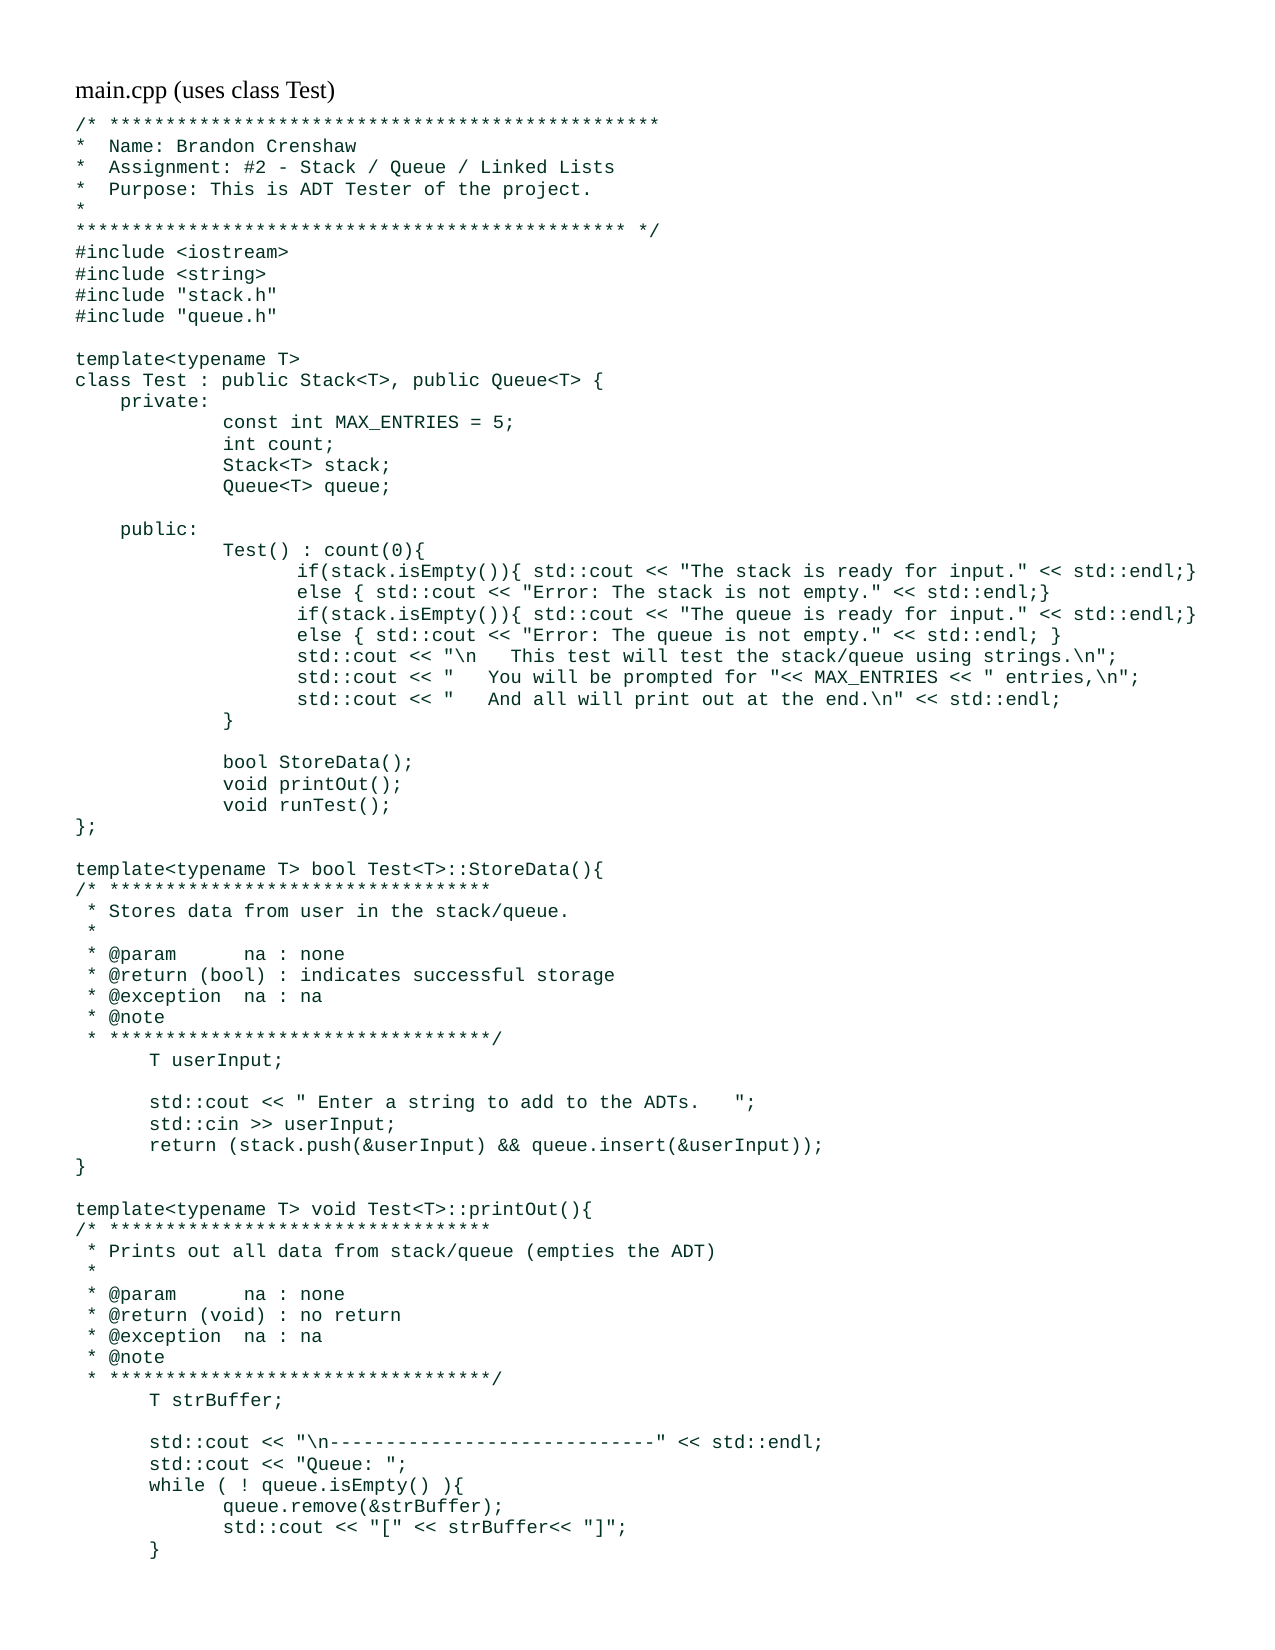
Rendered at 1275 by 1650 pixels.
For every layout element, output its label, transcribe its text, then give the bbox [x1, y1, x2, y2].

table_header /* ************************************************* * Name: Brandon Crenshaw * Assignment: #2 - Stack / Queue / Linked Lists * Purpose: This is ADT Tester of the project. * ************************************************* */ #include <iostream> #include <string> #include "stack.h" #include "queue.h" template<typename T> class Test : public Stack<T>, public Queue<T> { private: const int MAX_ENTRIES = 5; int count; Stack<T> stack; Queue<T> queue; public: Test() : count(0){ if(stack.isEmpty()){ std::cout << "The stack is ready for input." << std::endl;} else { std::cout << "Error: The stack is not empty." << std::endl;} if(stack.isEmpty()){ std::cout << "The queue is ready for input." << std::endl;} else { std::cout << "Error: The queue is not empty." << std::endl; } std::cout << "\n This test will test the stack/queue using strings.\n"; std::cout << " You will be prompted for "<< MAX_ENTRIES << " entries,\n"; std::cout << " And all will print out at the end.\n" << std::endl; } bool StoreData(); void printOut(); void runTest(); }; template<typename T> bool Test<T>::StoreData(){ /* ********************************** * Stores data from user in the stack/queue. * * @param na : none * @return (bool) : indicates successful storage * @exception na : na * @note * **********************************/ T userInput; std::cout << " Enter a string to add to the ADTs. "; std::cin >> userInput; return (stack.push(&userInput) && queue.insert(&userInput)); } template<typename T> void Test<T>::printOut(){ /* ********************************** * Prints out all data from stack/queue (empties the ADT) * * @param na : none * @return (void) : no return * @exception na : na * @note * **********************************/ T strBuffer; std::cout << "\n-----------------------------" << std::endl; std::cout << "Queue: "; while ( ! queue.isEmpty() ){ queue.remove(&strBuffer); std::cout << "[" << strBuffer<< "]"; } [75, 116, 1200, 1561]
text main.cpp (uses class Test) [75, 75, 1200, 104]
